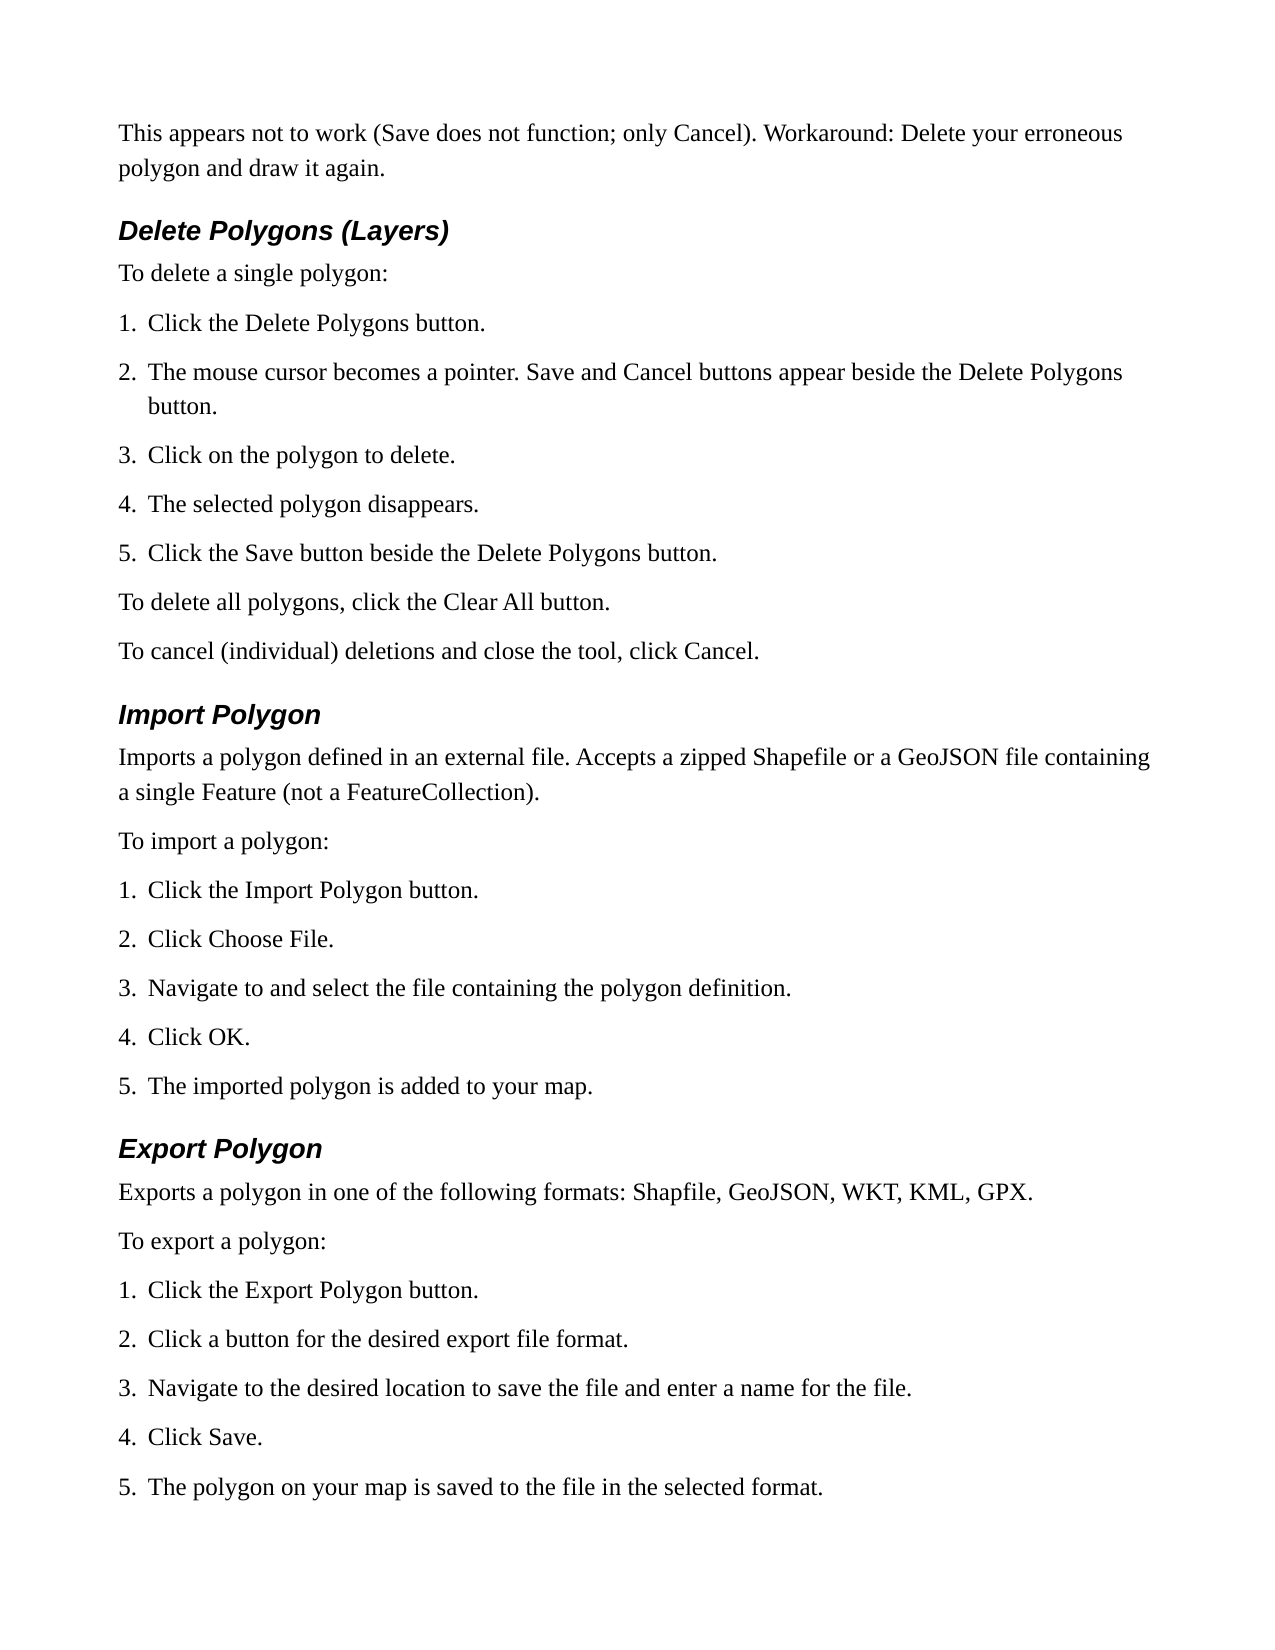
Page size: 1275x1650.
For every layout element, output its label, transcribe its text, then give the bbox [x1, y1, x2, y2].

text This appears not to work (Save does not function; only Cancel). Workaround: Delete your erroneous polygon and draw it again. [118, 118, 1157, 181]
list Click a button for the desired export file format. [118, 1324, 1157, 1353]
list Click the Export Polygon button. [118, 1275, 1157, 1304]
text To delete a single polygon: [118, 258, 1157, 287]
list The selected polygon disappears. [118, 489, 1157, 518]
list Click the Import Polygon button. [118, 875, 1157, 904]
list The polygon on your map is saved to the file in the selected format. [118, 1472, 1157, 1500]
list Click the Save button beside the Delete Polygons button. [118, 538, 1157, 567]
subtitle Delete Polygons (Layers) [118, 214, 1157, 246]
text To cancel (individual) deletions and close the tool, click Cancel. [118, 636, 1157, 665]
list Click OK. [118, 1022, 1157, 1051]
list Click on the polygon to delete. [118, 440, 1157, 469]
text Imports a polygon defined in an external file. Accepts a zipped Shapefile or a GeoJSON file containing a single Feature (not a FeatureCollection). [118, 742, 1157, 806]
text To export a polygon: [118, 1226, 1157, 1255]
list The imported polygon is added to your map. [118, 1071, 1157, 1100]
list Click the Delete Polygons button. [118, 308, 1157, 336]
list Click Choose File. [118, 924, 1157, 953]
text Exports a polygon in one of the following formats: Shapfile, GeoJSON, WKT, KML, GPX. [118, 1177, 1157, 1206]
subtitle Export Polygon [118, 1133, 1157, 1165]
list The mouse cursor becomes a pointer. Save and Cancel buttons appear beside the Delete Polygons button. [118, 357, 1157, 420]
list Click Save. [118, 1422, 1157, 1451]
text To delete all polygons, click the Clear All button. [118, 587, 1157, 616]
text To import a polygon: [118, 826, 1157, 855]
list Navigate to the desired location to save the file and enter a name for the file. [118, 1373, 1157, 1402]
list Navigate to and select the file containing the polygon definition. [118, 973, 1157, 1002]
subtitle Import Polygon [118, 698, 1157, 730]
